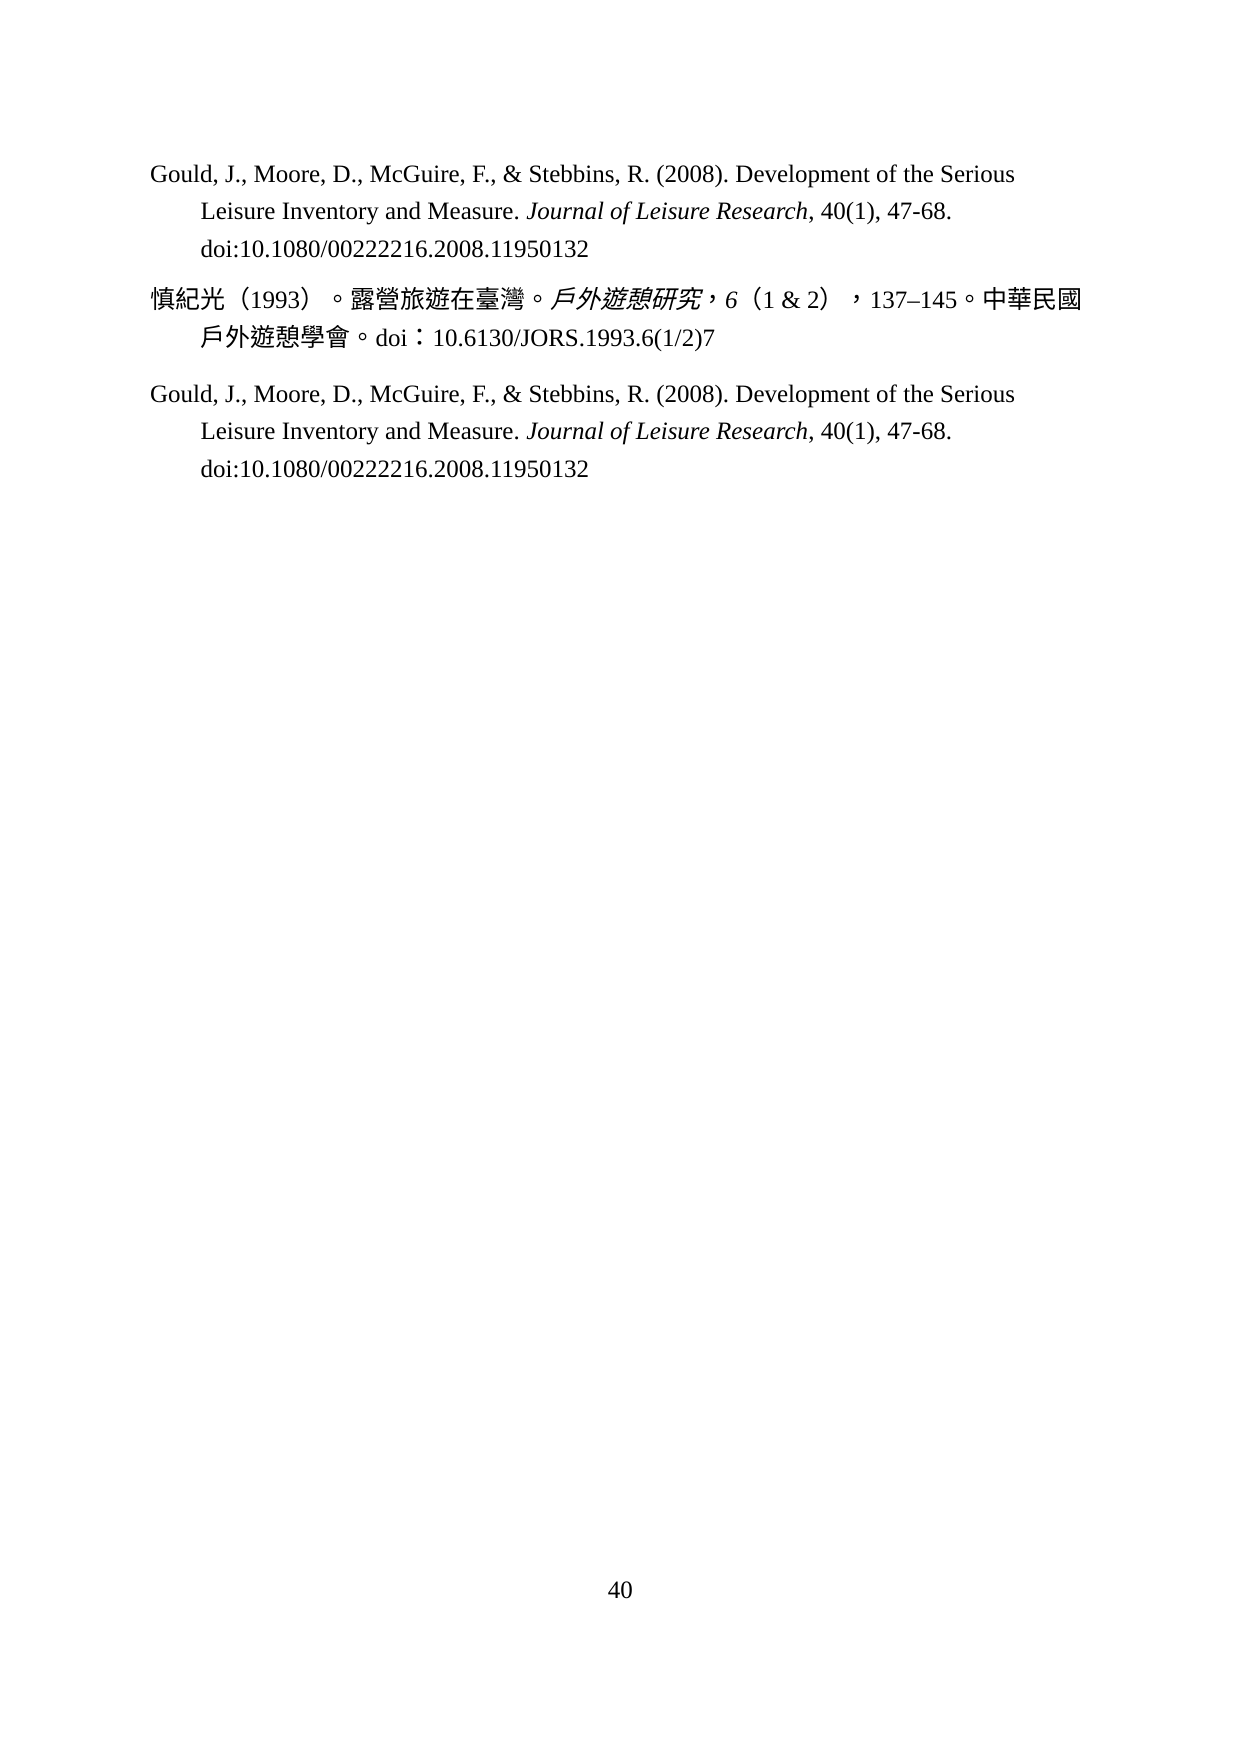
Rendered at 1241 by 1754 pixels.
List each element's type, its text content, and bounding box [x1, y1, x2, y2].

text 慎紀光（1993）。露營旅遊在臺灣。戶外遊憩研究，6（1 & 2），137–145。中華民國戶外遊憩學會。doi：10.6130/JORS.1993.6(1/2)7 [150, 279, 1090, 354]
text Gould, J., Moore, D., McGuire, F., & Stebbins, R. (2008). Development of the Serious Leisure Inventory and Measure. Journal of Leisure Research, 40(1), 47-68. doi:10.1080/00222216.2008.11950132 [150, 150, 1090, 262]
text Gould, J., Moore, D., McGuire, F., & Stebbins, R. (2008). Development of the Serious Leisure Inventory and Measure. Journal of Leisure Research, 40(1), 47-68. doi:10.1080/00222216.2008.11950132 [150, 370, 1090, 482]
